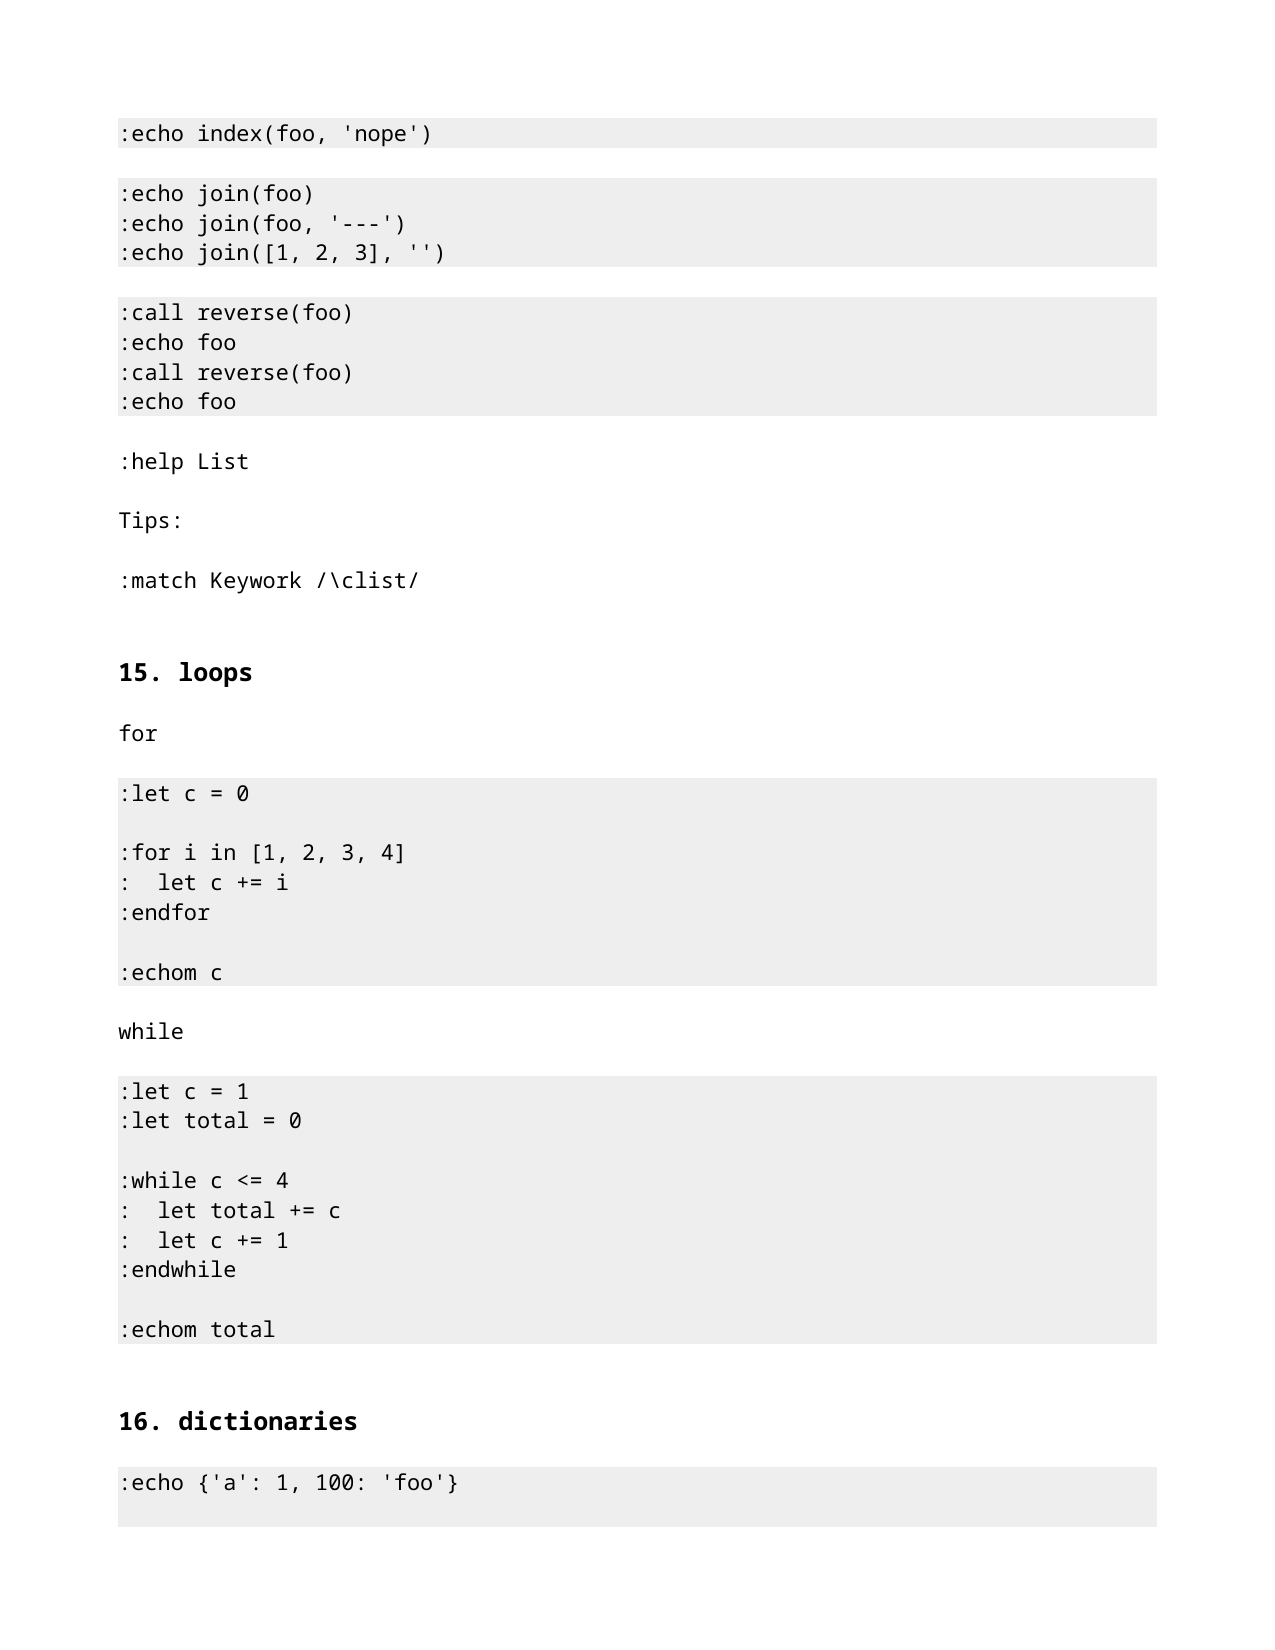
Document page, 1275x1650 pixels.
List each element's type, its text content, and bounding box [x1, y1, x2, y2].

text :echom total [118, 1314, 1157, 1344]
text : let c += 1 [118, 1225, 1157, 1254]
text :call reverse(foo) [118, 356, 1157, 386]
text 16. dictionaries [118, 1403, 1157, 1437]
text :echo {'a': 1, 100: 'foo'} [118, 1467, 1157, 1497]
text :endfor [118, 897, 1157, 927]
text while [118, 1016, 1157, 1046]
text :while c <= 4 [118, 1165, 1157, 1195]
text :let total = 0 [118, 1106, 1157, 1135]
text :echo index(foo, 'nope') [118, 118, 1157, 148]
text :echom c [118, 957, 1157, 986]
text :for i in [1, 2, 3, 4] [118, 837, 1157, 867]
text :endwhile [118, 1254, 1157, 1284]
text :echo foo [118, 386, 1157, 416]
text :let c = 0 [118, 778, 1157, 808]
text 15. loops [118, 654, 1157, 688]
text for [118, 718, 1157, 748]
text :echo foo [118, 327, 1157, 356]
text Tips: [118, 505, 1157, 535]
text :echo join([1, 2, 3], '') [118, 237, 1157, 267]
text : let total += c [118, 1195, 1157, 1225]
text :call reverse(foo) [118, 297, 1157, 327]
text :help List [118, 446, 1157, 476]
text :match Keywork /\clist/ [118, 565, 1157, 595]
text :echo join(foo) [118, 178, 1157, 207]
text :echo join(foo, '---') [118, 207, 1157, 237]
text : let c += i [118, 867, 1157, 897]
text :let c = 1 [118, 1076, 1157, 1106]
